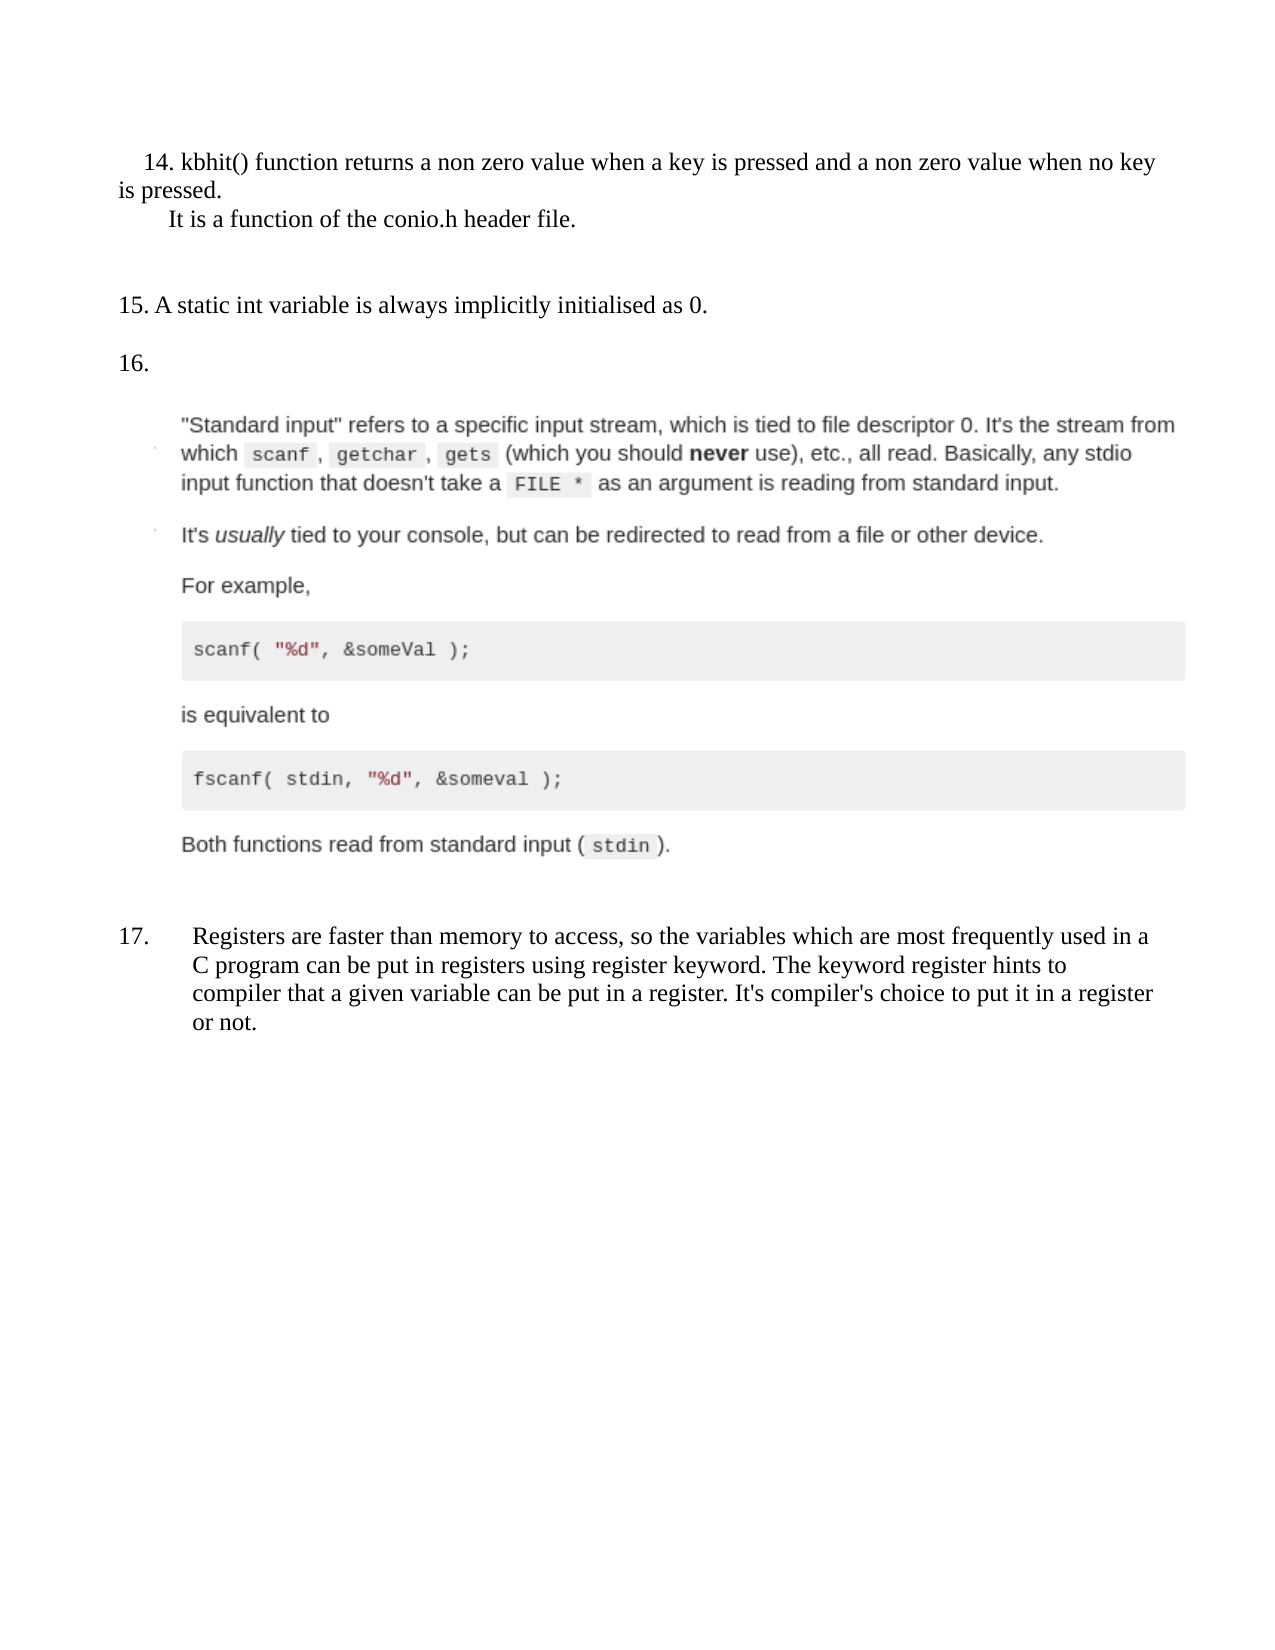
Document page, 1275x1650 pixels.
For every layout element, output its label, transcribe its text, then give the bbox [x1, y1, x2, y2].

picture [154, 388, 1193, 864]
text 16. [118, 348, 1157, 377]
text 15. A static int variable is always implicitly initialised as 0. [118, 291, 1157, 319]
text 14. kbhit() function returns a non zero value when a key is pressed and a non zero value when no key is pressed. [118, 147, 1157, 204]
text 17. Registers are faster than memory to access, so the variables which are most frequently used in a C program can be put in registers using register keyword. The keyword register hints to compiler that a given variable can be put in a register. It's compiler's choice to put it in a register or not. [118, 921, 1157, 1036]
text It is a function of the conio.h header file. [118, 204, 1157, 233]
